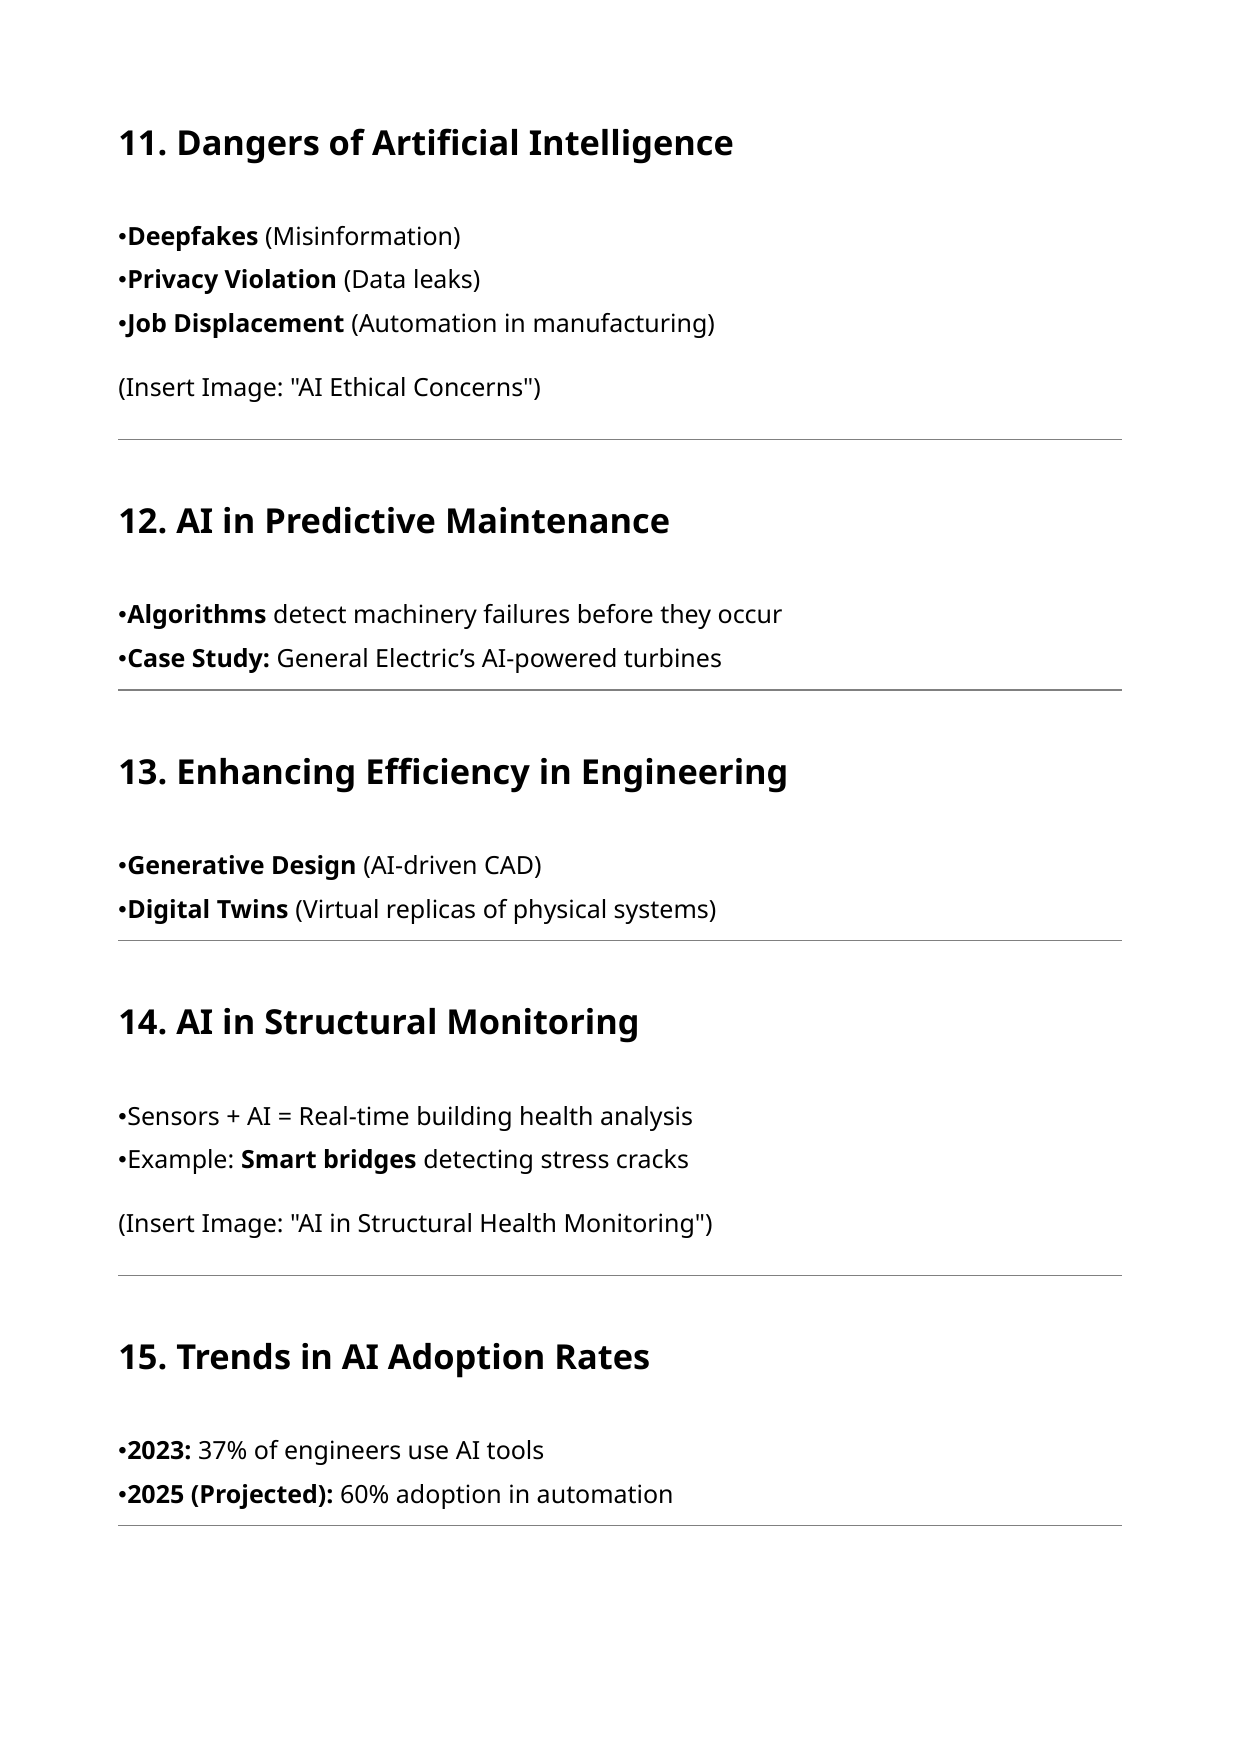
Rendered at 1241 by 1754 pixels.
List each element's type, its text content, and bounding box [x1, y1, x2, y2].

list Generative Design (AI-driven CAD) [118, 838, 1122, 882]
list Example: Smart bridges detecting stress cracks [118, 1132, 1122, 1176]
list Digital Twins (Virtual replicas of physical systems) [118, 882, 1122, 925]
subtitle 13. Enhancing Efficiency in Engineering [118, 747, 1122, 794]
list Sensors + AI = Real-time building health analysis [118, 1088, 1122, 1132]
list 2025 (Projected): 60% adoption in automation [118, 1467, 1122, 1511]
list Deepfakes (Misinformation) [118, 209, 1122, 252]
list Algorithms detect machinery failures before they occur [118, 587, 1122, 631]
subtitle 11. Dangers of Artificial Intelligence [118, 118, 1122, 165]
subtitle 15. Trends in AI Adoption Rates [118, 1333, 1122, 1379]
subtitle 12. AI in Predictive Maintenance [118, 497, 1122, 544]
list Privacy Violation (Data leaks) [118, 252, 1122, 296]
list Job Displacement (Automation in manufacturing) [118, 296, 1122, 340]
text (Insert Image: "AI Ethical Concerns") [118, 360, 1122, 404]
text (Insert Image: "AI in Structural Health Monitoring") [118, 1196, 1122, 1240]
list Case Study: General Electric’s AI-powered turbines [118, 631, 1122, 675]
list 2023: 37% of engineers use AI tools [118, 1423, 1122, 1467]
subtitle 14. AI in Structural Monitoring [118, 998, 1122, 1045]
